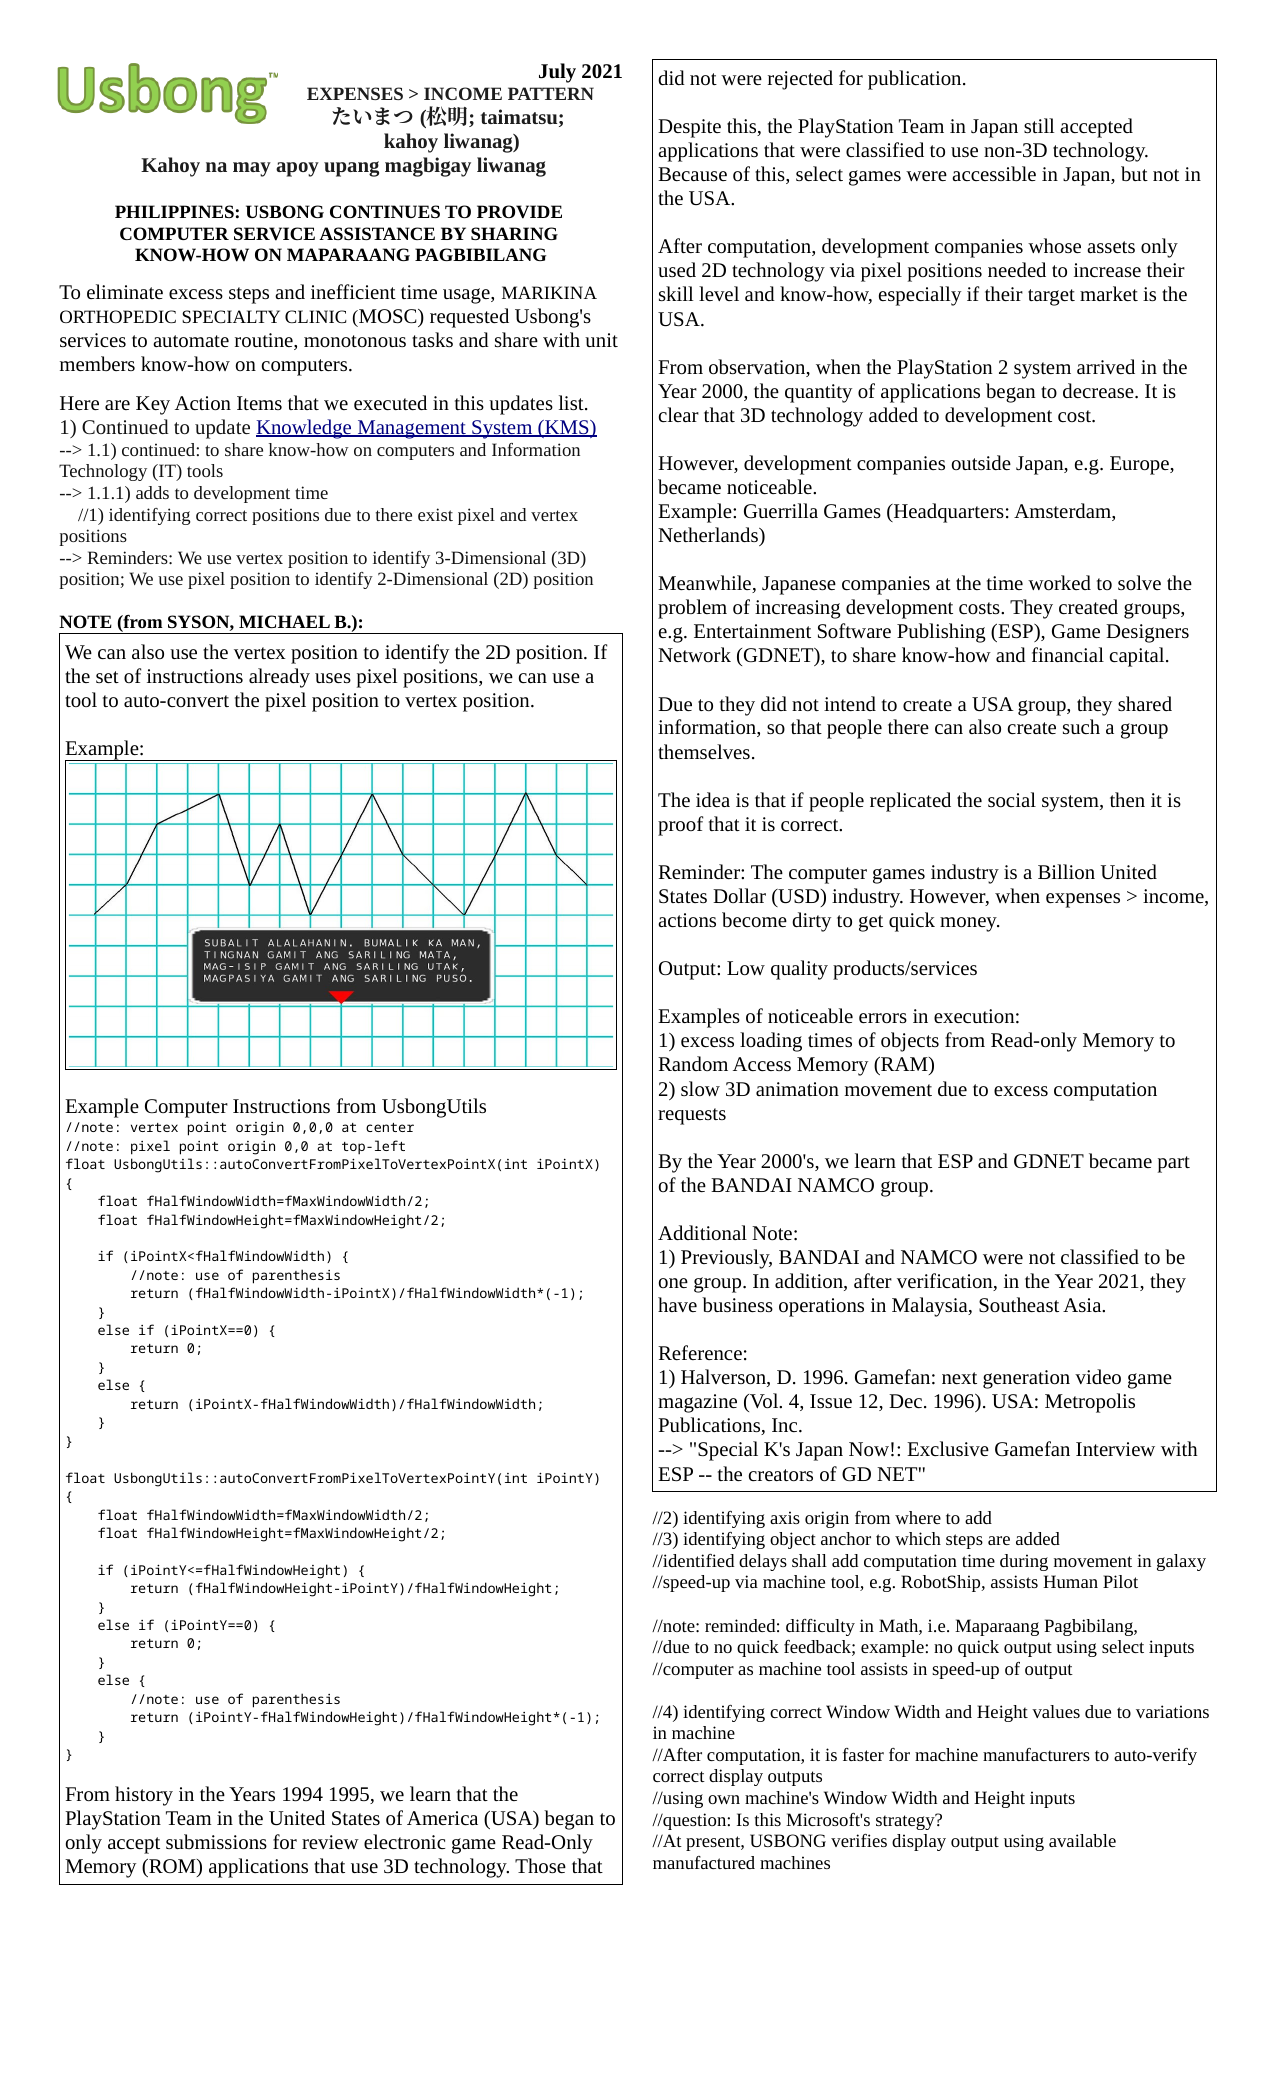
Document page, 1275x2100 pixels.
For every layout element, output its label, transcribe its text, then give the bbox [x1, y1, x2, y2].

text To eliminate excess steps and inefficient time usage, MARIKINA ORTHOPEDIC SPECIALTY CLINIC (MOSC) requested Usbong's services to automate routine, monotonous tasks and share with unit members know-how on computers. [59, 280, 623, 376]
text //4) identifying correct Window Width and Height values due to variations in machine [652, 1701, 1216, 1744]
picture [57, 63, 278, 124]
table_header did not were rejected for publication. Despite this, the PlayStation Team in Japan still accepted applications that were classified to use non-3D technology. Because of this, select games were accessible in Japan, but not in the USA. After computation, development companies whose assets only used 2D technology via pixel positions needed to increase their skill level and know-how, especially if their target market is the USA. From observation, when the PlayStation 2 system arrived in the Year 2000, the quantity of applications began to decrease. It is clear that 3D technology added to development cost. However, development companies outside Japan, e.g. Europe, became noticeable. Example: Guerrilla Games (Headquarters: Amsterdam, Netherlands‎) Meanwhile, Japanese companies at the time worked to solve the problem of increasing development costs. They created groups, e.g. Entertainment Software Publishing (ESP), Game Designers Network (GDNET), to share know-how and financial capital. Due to they did not intend to create a USA group, they shared information, so that people there can also create such a group themselves. The idea is that if people replicated the social system, then it is proof that it is correct. Reminder: The computer games industry is a Billion United States Dollar (USD) industry. However, when expenses > income, actions become dirty to get quick money. Output: Low quality products/services Examples of noticeable errors in execution: 1) excess loading times of objects from Read-only Memory to Random Access Memory (RAM) 2) slow 3D animation movement due to excess computation requests By the Year 2000's, we learn that ESP and GDNET became part of the BANDAI NAMCO group. Additional Note: 1) Previously, BANDAI and NAMCO were not classified to be one group. In addition, after verification, in the Year 2021, they have business operations in Malaysia, Southeast Asia. Reference: 1) Halverson, D. 1996. Gamefan: next generation video game magazine (Vol. 4, Issue 12, Dec. 1996). USA: Metropolis Publications, Inc. --> "Special K's Japan Now!: Exclusive Gamefan Interview with ESP -- the creators of GD NET" [653, 60, 1216, 1491]
text Kahoy na may apoy upang magbigay liwanag [59, 153, 623, 177]
text //After computation, it is faster for machine manufacturers to auto-verify correct display outputs [652, 1744, 1216, 1787]
text //speed-up via machine tool, e.g. RobotShip, assists Human Pilot [652, 1571, 1216, 1593]
text PHILIPPINES: USBONG CONTINU​ES TO PROVIDE [59, 201, 623, 222]
text kahoy liwanag) [59, 129, 623, 153]
text //using own machine's Window Width and Height inputs [652, 1787, 1216, 1808]
text July 2021 [59, 59, 623, 83]
text //identified delays shall add computation time during movement in galaxy [652, 1550, 1216, 1571]
text COMPUTER SERVICE ASSISTANCE BY SHARING [59, 222, 623, 244]
text KNOW-HOW ON MAPARAANG PAGBIBILANG [59, 244, 623, 266]
text //2) identifying axis origin from where to add [652, 1507, 1216, 1528]
text //computer as machine tool assists in speed-up of output [652, 1658, 1216, 1679]
text Here are Key Action Items that we executed in this updates list. [59, 391, 623, 415]
text //note: reminded: difficulty in Math, i.e. Maparaang Pagbibilang, [652, 1614, 1216, 1636]
text //1) identifying correct positions due to there exist pixel and vertex positions [59, 503, 623, 547]
text --> 1.1.1) adds to development time [59, 482, 623, 503]
text 1) Continued to update Knowledge Management System (KMS) [59, 415, 623, 439]
text --> Reminders: We use vertex position to identify 3-Dimensional (3D) position; We use pixel position to identify 2-Dimensional (2D) position [59, 547, 623, 590]
text EXPENSES > INCOME PATTERN [278, 83, 623, 105]
table_header We can also use the vertex position to identify the 2D position. If the set of instructions already uses pixel positions, we can use a tool to auto-convert the pixel position to vertex position. Example: Example Computer Instructions from UsbongUtils //note: vertex point origin 0,0,0 at center //note: pixel point origin 0,0 at top-left float UsbongUtils::autoConvertFromPixelToVertexPointX(int iPointX) { float fHalfWindowWidth=fMaxWindowWidth/2; float fHalfWindowHeight=fMaxWindowHeight/2; if (iPointX<fHalfWindowWidth) { //note: use of parenthesis return (fHalfWindowWidth-iPointX)/fHalfWindowWidth*(-1); } else if (iPointX==0) { return 0; } else { return (iPointX-fHalfWindowWidth)/fHalfWindowWidth; } } float UsbongUtils::autoConvertFromPixelToVertexPointY(int iPointY) { float fHalfWindowWidth=fMaxWindowWidth/2; float fHalfWindowHeight=fMaxWindowHeight/2; if (iPointY<=fHalfWindowHeight) { return (fHalfWindowHeight-iPointY)/fHalfWindowHeight; } else if (iPointY==0) { return 0; } else { //note: use of parenthesis return (iPointY-fHalfWindowHeight)/fHalfWindowHeight*(-1); } } From history in the Years 1994 1995, we learn that the PlayStation Team in the United States of America (USA) began to only accept submissions for review electronic game Read-Only Memory (ROM) applications that use 3D technology. Those that [60, 634, 622, 1884]
picture [68, 763, 614, 1067]
text //At present, USBONG verifies display output using available manufactured machines [652, 1830, 1216, 1873]
text NOTE (from SYSON, MICHAEL B.): [59, 611, 623, 633]
text //3) identifying object anchor to which steps are added [652, 1528, 1216, 1550]
text //question: Is this Microsoft's strategy? [652, 1808, 1216, 1830]
text たいまつ (松明; taimatsu; [59, 105, 623, 129]
text --> 1.1) continued: to share know-how on computers and Information Technology (IT) tools [59, 439, 623, 482]
text //due to no quick feedback; example: no quick output using select inputs [652, 1636, 1216, 1658]
